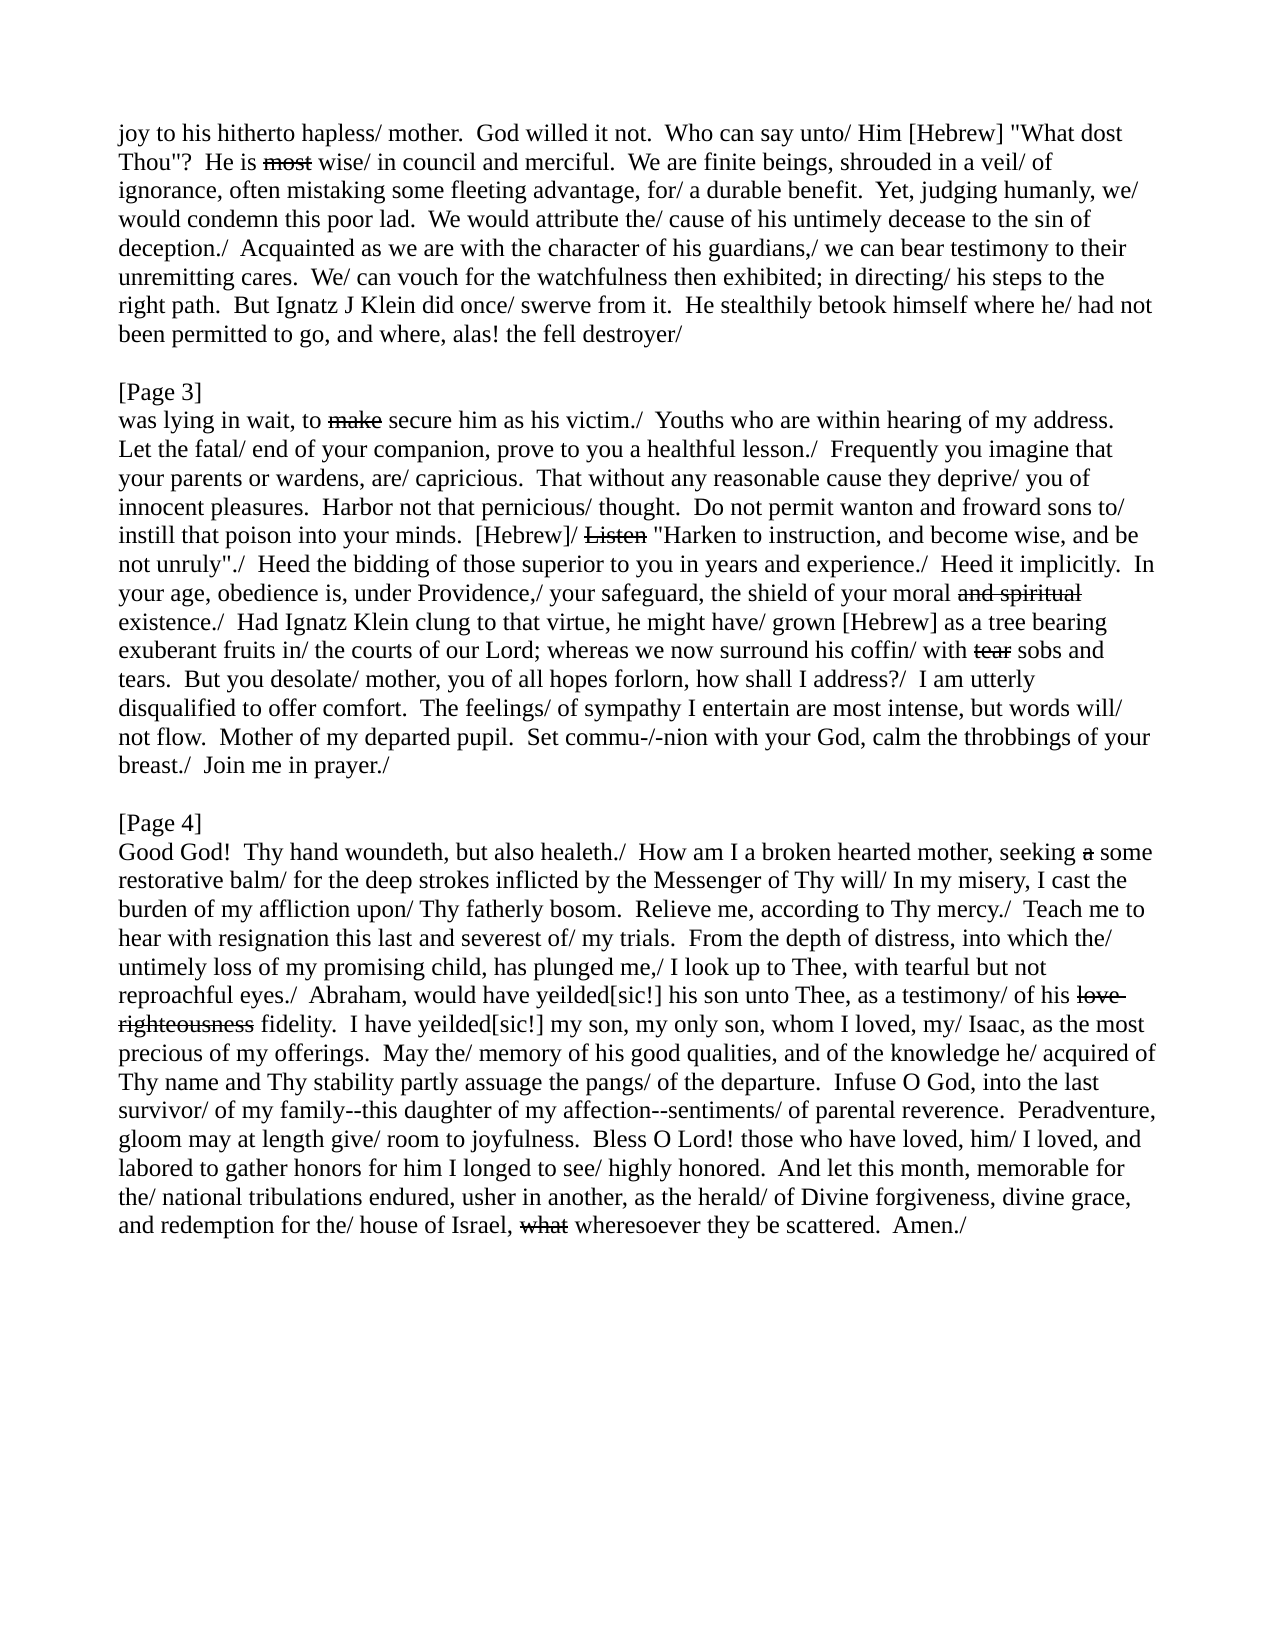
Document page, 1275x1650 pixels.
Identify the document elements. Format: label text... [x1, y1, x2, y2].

text Good God! Thy hand woundeth, but also healeth./ How am I a broken hearted mother, seeking a some restorative balm/ for the deep strokes inflicted by the Messenger of Thy will/ In my misery, I cast the burden of my affliction upon/ Thy fatherly bosom. Relieve me, according to Thy mercy./ Teach me to hear with resignation this last and severest of/ my trials. From the depth of distress, into which the/ untimely loss of my promising child, has plunged me,/ I look up to Thee, with tearful but not reproachful eyes./ Abraham, would have yeilded[sic!] his son unto Thee, as a testimony/ of his love righteousness fidelity. I have yeilded[sic!] my son, my only son, whom I loved, my/ Isaac, as the most precious of my offerings. May the/ memory of his good qualities, and of the knowledge he/ acquired of Thy name and Thy stability partly assuage the pangs/ of the departure. Infuse O God, into the last survivor/ of my family--this daughter of my affection--sentiments/ of parental reverence. Peradventure, gloom may at length give/ room to joyfulness. Bless O Lord! those who have loved, him/ I loved, and labored to gather honors for him I longed to see/ highly honored. And let this month, memorable for the/ national tribulations endured, usher in another, as the herald/ of Divine forgiveness, divine grace, and redemption for the/ house of Israel, what wheresoever they be scattered. Amen./ [118, 837, 1157, 1239]
text was lying in wait, to make secure him as his victim./ Youths who are within hearing of my address. Let the fatal/ end of your companion, prove to you a healthful lesson./ Frequently you imagine that your parents or wardens, are/ capricious. That without any reasonable cause they deprive/ you of innocent pleasures. Harbor not that pernicious/ thought. Do not permit wanton and froward sons to/ instill that poison into your minds. [Hebrew]/ Listen "Harken to instruction, and become wise, and be not unruly"./ Heed the bidding of those superior to you in years and experience./ Heed it implicitly. In your age, obedience is, under Providence,/ your safeguard, the shield of your moral and spiritual existence./ Had Ignatz Klein clung to that virtue, he might have/ grown [Hebrew] as a tree bearing exuberant fruits in/ the courts of our Lord; whereas we now surround his coffin/ with tear sobs and tears. But you desolate/ mother, you of all hopes forlorn, how shall I address?/ I am utterly disqualified to offer comfort. The feelings/ of sympathy I entertain are most intense, but words will/ not flow. Mother of my departed pupil. Set commu-/-nion with your God, calm the throbbings of your breast./ Join me in prayer./ [118, 406, 1157, 779]
text [Page 3] [118, 377, 1157, 406]
text [Page 4] [118, 808, 1157, 837]
text joy to his hitherto hapless/ mother. God willed it not. Who can say unto/ Him [Hebrew] "What dost Thou"? He is most wise/ in council and merciful. We are finite beings, shrouded in a veil/ of ignorance, often mistaking some fleeting advantage, for/ a durable benefit. Yet, judging humanly, we/ would condemn this poor lad. We would attribute the/ cause of his untimely decease to the sin of deception./ Acquainted as we are with the character of his guardians,/ we can bear testimony to their unremitting cares. We/ can vouch for the watchfulness then exhibited; in directing/ his steps to the right path. But Ignatz J Klein did once/ swerve from it. He stealthily betook himself where he/ had not been permitted to go, and where, alas! the fell destroyer/ [118, 118, 1157, 348]
